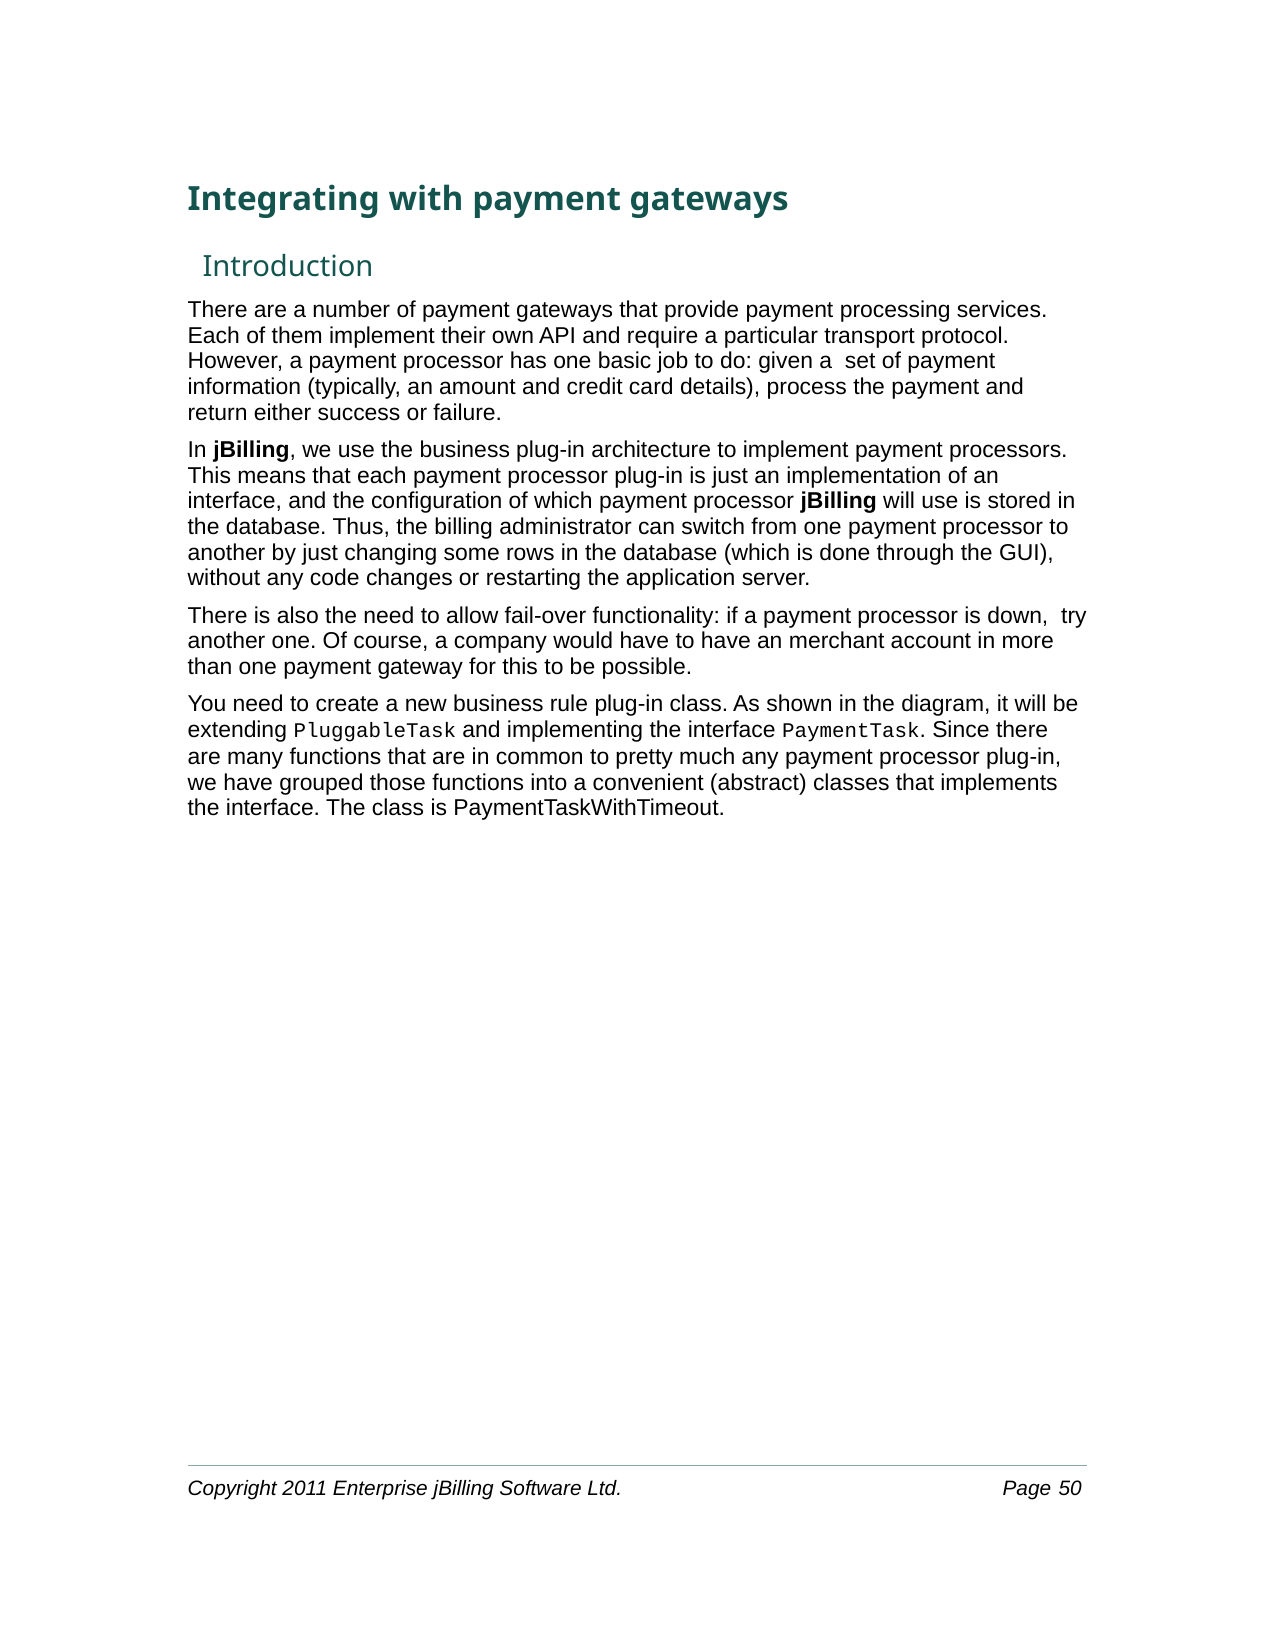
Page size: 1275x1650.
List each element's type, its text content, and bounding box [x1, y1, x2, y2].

text There are a number of payment gateways that provide payment processing services. Each of them implement their own API and require a particular transport protocol. However, a payment processor has one basic job to do: given a set of payment information (typically, an amount and credit card details), process the payment and return either success or failure. [187, 297, 1087, 425]
subtitle Introduction [202, 245, 1087, 285]
text There is also the need to allow fail-over functionality: if a payment processor is down, try another one. Of course, a company would have to have an merchant account in more than one payment gateway for this to be possible. [187, 602, 1087, 679]
text You need to create a new business rule plug-in class. As shown in the diagram, it will be extending PluggableTask and implementing the interface PaymentTask. Since there are many functions that are in common to pretty much any payment processor plug-in, we have grouped those functions into a convenient (abstract) classes that implements the interface. The class is PaymentTaskWithTimeout. [187, 691, 1087, 820]
text In jBilling, we use the business plug-in architecture to implement payment processors. This means that each payment processor plug-in is just an implementation of an interface, and the configuration of which payment processor jBilling will use is stored in the database. Thus, the billing administrator can switch from one payment processor to another by just changing some rows in the database (which is done through the GUI), without any code changes or restarting the application server. [187, 437, 1087, 591]
subtitle Integrating with payment gateways [187, 175, 1087, 220]
